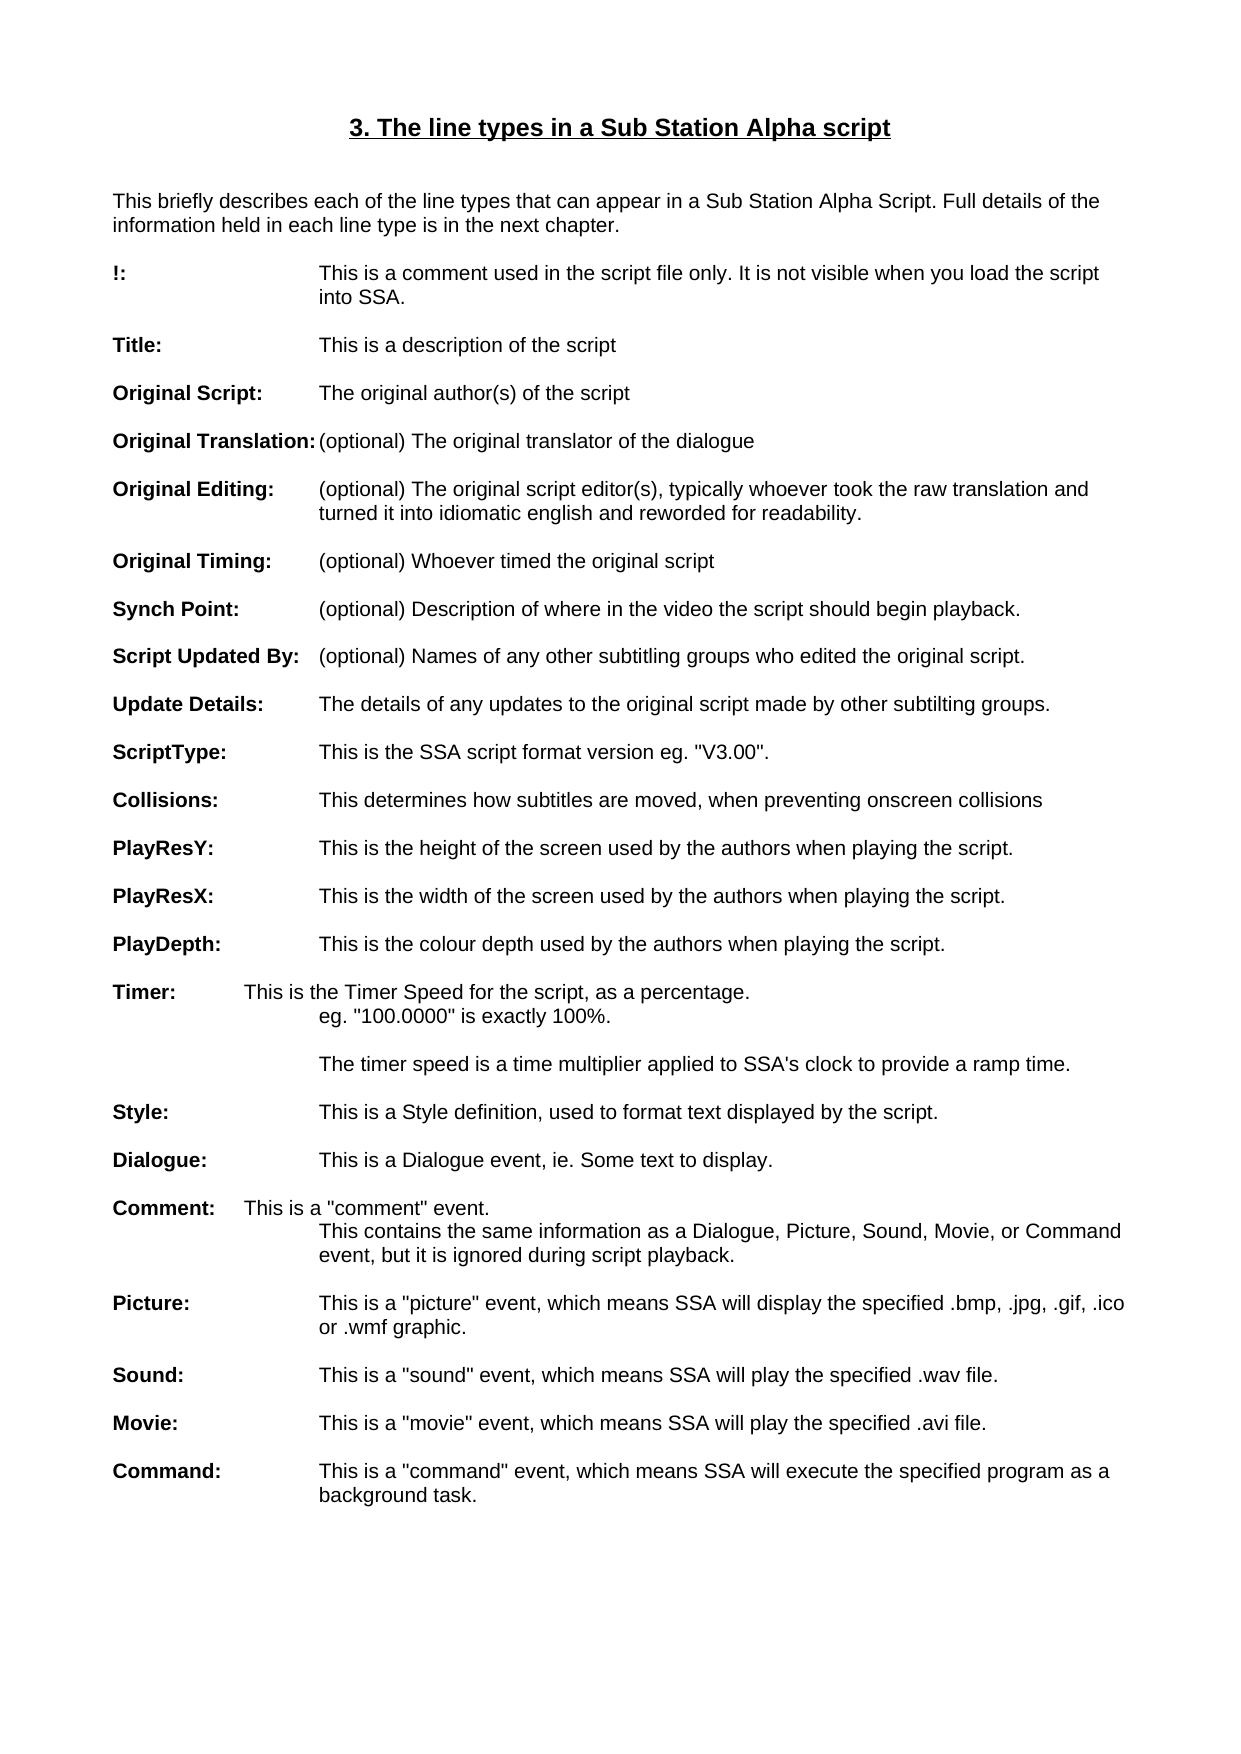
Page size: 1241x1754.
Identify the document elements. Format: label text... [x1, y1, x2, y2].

text Original Script: The original author(s) of the script [112, 381, 1128, 405]
text Title: This is a description of the script [112, 333, 1128, 357]
text Script Updated By: (optional) Names of any other subtitling groups who edited the original script. [112, 644, 1128, 668]
text Movie: This is a "movie" event, which means SSA will play the specified .avi file. [112, 1411, 1128, 1435]
text Synch Point: (optional) Description of where in the video the script should begin playback. [112, 596, 1128, 620]
text Original Editing: (optional) The original script editor(s), typically whoever took the raw translation and turned it into idiomatic english and reworded for readability. [112, 477, 1128, 524]
text Collisions: This determines how subtitles are moved, when preventing onscreen collisions [112, 788, 1128, 812]
text !: This is a comment used in the script file only. It is not visible when you load the script into SSA. [112, 261, 1128, 309]
text PlayResY: This is the height of the screen used by the authors when playing the script. [112, 836, 1128, 860]
text This briefly describes each of the line types that can appear in a Sub Station Alpha Script. Full details of the information held in each line type is in the next chapter. [112, 189, 1128, 237]
text Original Timing: (optional) Whoever timed the original script [112, 548, 1128, 572]
text ScriptType: This is the SSA script format version eg. "V3.00". [112, 740, 1128, 764]
text Comment: This is a "comment" event. [112, 1195, 1128, 1219]
text Dialogue: This is a Dialogue event, ie. Some text to display. [112, 1147, 1128, 1171]
text Update Details: The details of any updates to the original script made by other subtilting groups. [112, 692, 1128, 716]
text Sound: This is a "sound" event, which means SSA will play the specified .wav file. [112, 1363, 1128, 1387]
text PlayDepth: This is the colour depth used by the authors when playing the script. [112, 932, 1128, 956]
text The timer speed is a time multiplier applied to SSA's clock to provide a ramp time. [112, 1052, 1128, 1076]
text Command: This is a "command" event, which means SSA will execute the specified program as a background task. [112, 1459, 1128, 1507]
text This contains the same information as a Dialogue, Picture, Sound, Movie, or Command event, but it is ignored during script playback. [112, 1219, 1128, 1267]
text Timer: This is the Timer Speed for the script, as a percentage. [112, 980, 1128, 1004]
text Picture: This is a "picture" event, which means SSA will display the specified .bmp, .jpg, .gif, .ico or .wmf graphic. [112, 1291, 1128, 1339]
text 3. The line types in a Sub Station Alpha script [112, 112, 1128, 141]
text Style: This is a Style definition, used to format text displayed by the script. [112, 1099, 1128, 1123]
text PlayResX: This is the width of the screen used by the authors when playing the script. [112, 884, 1128, 908]
text Original Translation: (optional) The original translator of the dialogue [112, 429, 1128, 453]
text eg. "100.0000" is exactly 100%. [112, 1004, 1128, 1028]
